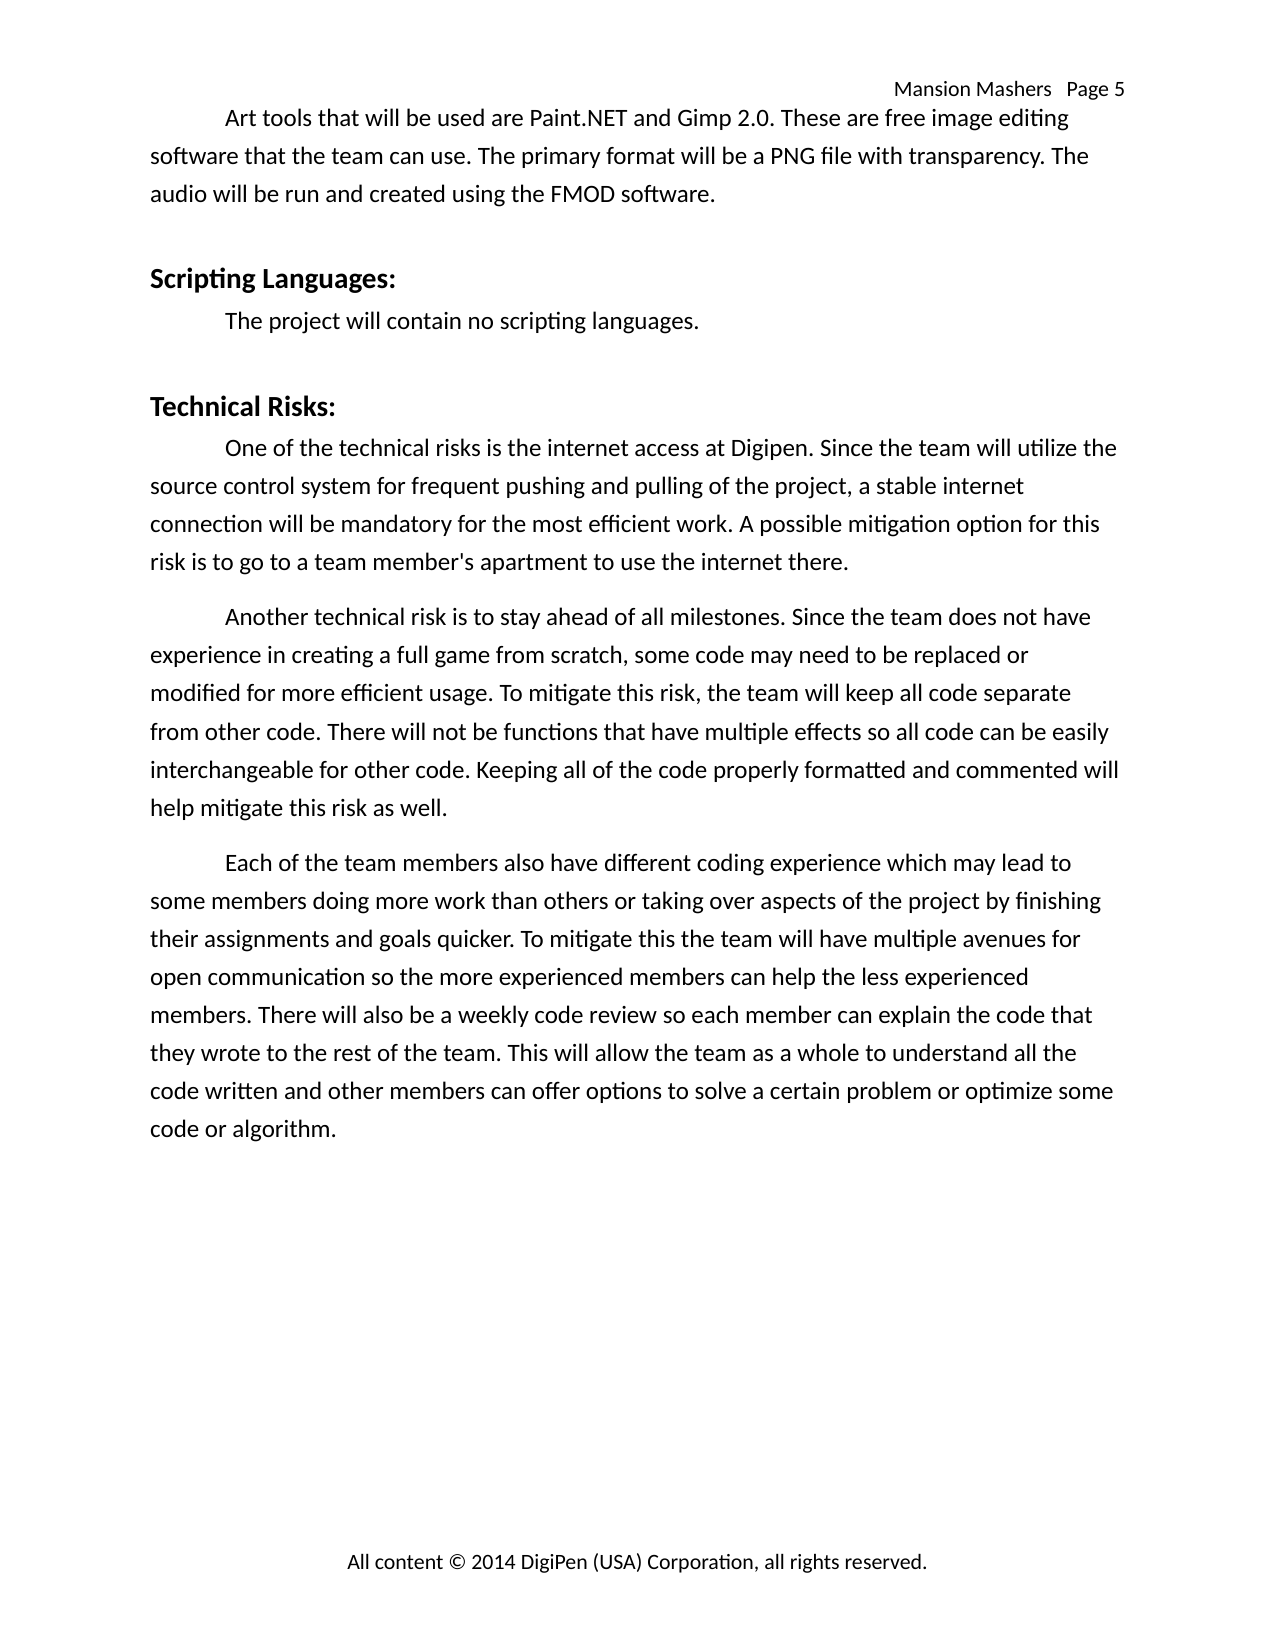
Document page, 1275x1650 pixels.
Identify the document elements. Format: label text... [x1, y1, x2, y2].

text The project will contain no scripting languages. [150, 305, 1125, 336]
text One of the technical risks is the internet access at Digipen. Since the team will utilize the source control system for frequent pushing and pulling of the project, a stable internet connection will be mandatory for the most efficient work. A possible mitigation option for this risk is to go to a team member's apartment to use the internet there. [150, 432, 1125, 577]
text Technical Risks: [150, 388, 1125, 423]
text Art tools that will be used are Paint.NET and Gimp 2.0. These are free image editing software that the team can use. The primary format will be a PNG file with transparency. The audio will be run and created using the FMOD software. [150, 102, 1125, 208]
text Scripting Languages: [150, 261, 1125, 296]
text Another technical risk is to stay ahead of all milestones. Since the team does not have experience in creating a full game from scratch, some code may need to be replaced or modified for more efficient usage. To mitigate this risk, the team will keep all code separate from other code. There will not be functions that have multiple effects so all code can be easily interchangeable for other code. Keeping all of the code properly formatted and commented will help mitigate this risk as well. [150, 601, 1125, 822]
text Each of the team members also have different coding experience which may lead to some members doing more work than others or taking over aspects of the project by finishing their assignments and goals quicker. To mitigate this the team will have multiple avenues for open communication so the more experienced members can help the less experienced members. There will also be a weekly code review so each member can explain the code that they wrote to the rest of the team. This will allow the team as a whole to understand all the code written and other members can offer options to solve a certain problem or optimize some code or algorithm. [150, 847, 1125, 1144]
